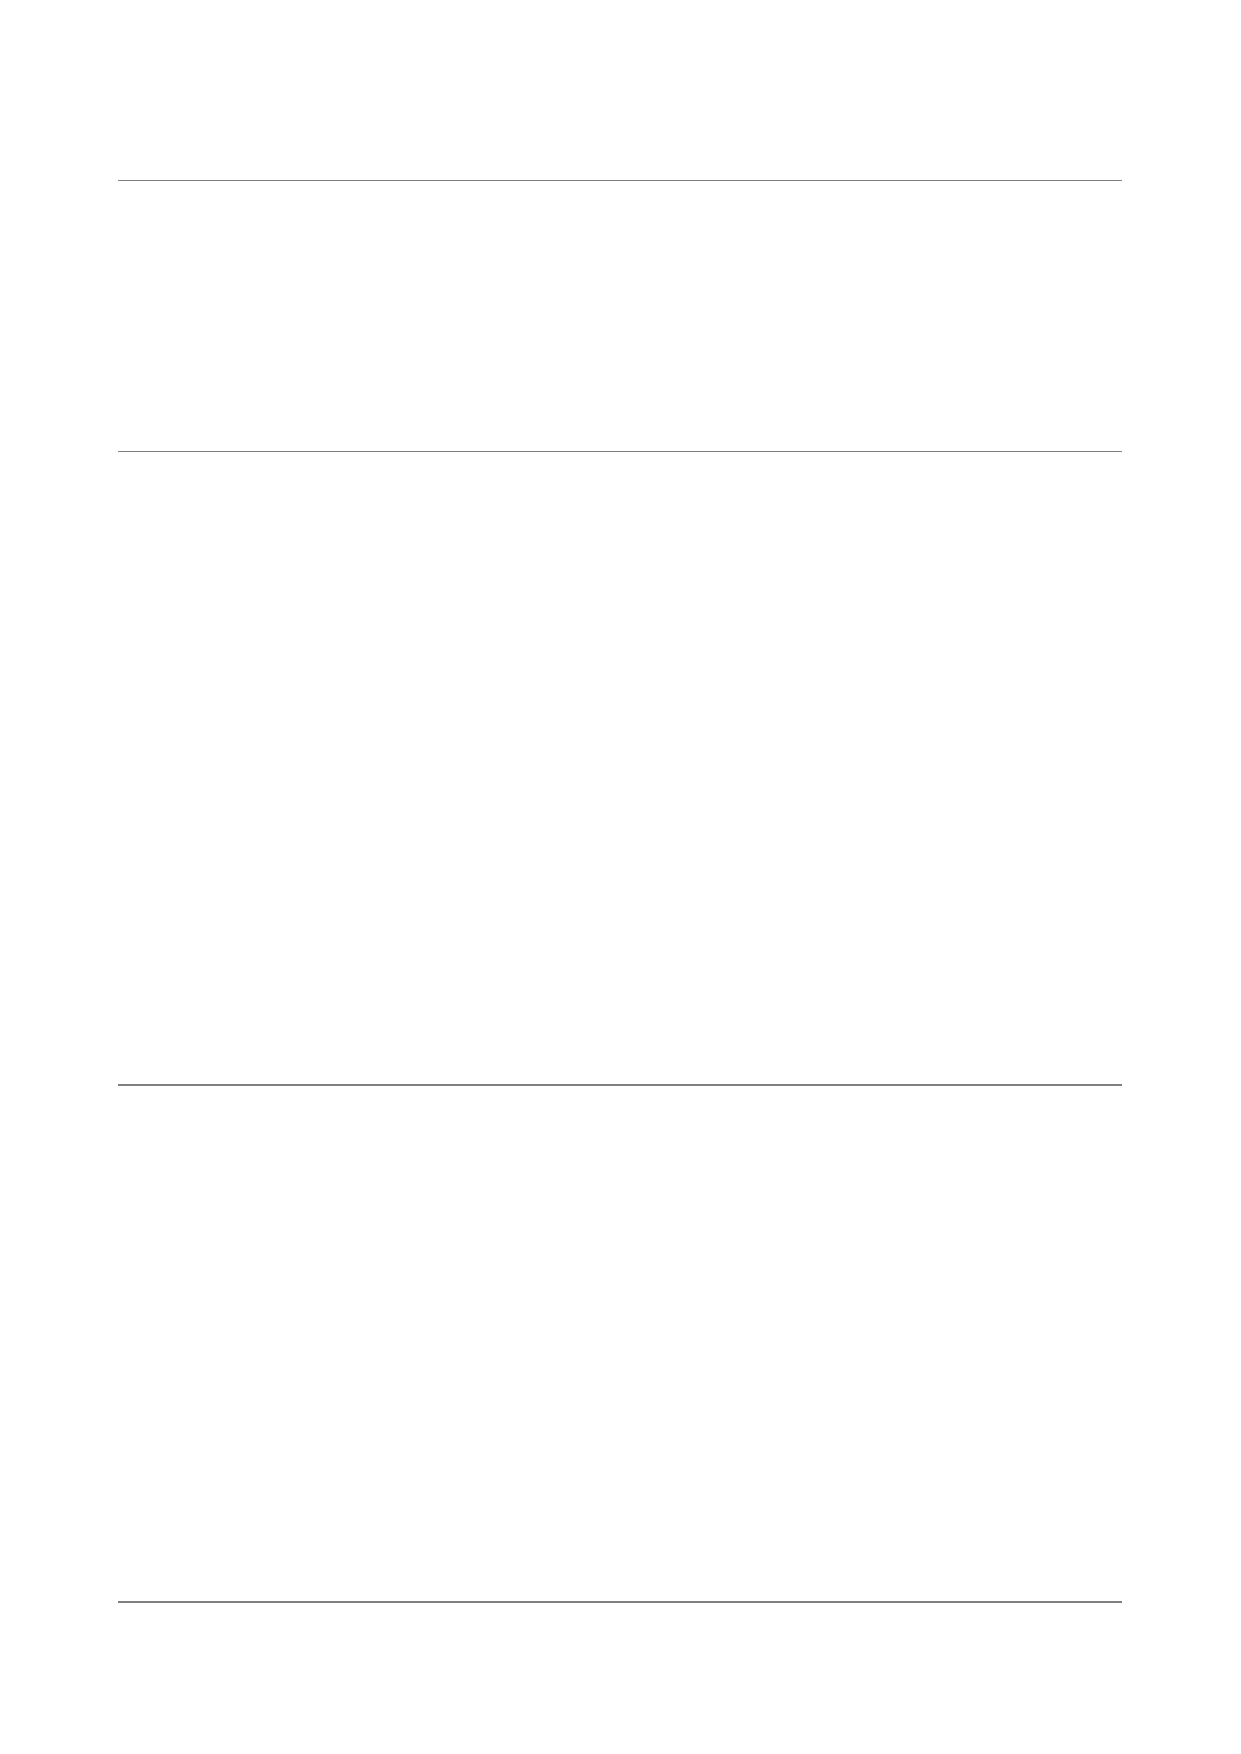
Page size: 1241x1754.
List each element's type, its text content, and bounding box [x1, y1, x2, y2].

text После throw: [118, 923, 1122, 953]
list или код выполнялся нормально [162, 875, 1122, 904]
list throw ловит ошибки логики [162, 336, 1122, 367]
subtitle Одна фраза, которую стоит запомнить [118, 502, 1122, 545]
list JavaScript начинает искать catch [162, 1020, 1122, 1051]
list нет message [162, 1487, 1122, 1518]
text throw { a: 1 }; [118, 1289, 1122, 1313]
text Технически: [118, 1194, 1122, 1223]
subtitle 2. Что можно «бросать» через throw [118, 1135, 1122, 1182]
list try..catch обрабатывает и то, и другое одинаково [162, 386, 1122, 417]
text throw 123; [118, 1242, 1122, 1265]
list была ли ошибка на самом деле [162, 827, 1122, 856]
text throw превращает «плохие данные» в настоящую ошибку [177, 557, 1063, 588]
text Почему: [118, 1390, 1122, 1418]
text 👉 throw — это команда: «Считай, что произошла ошибка прямо здесь» [118, 697, 1122, 761]
list JSON.parse ловит ошибки формата [162, 286, 1122, 317]
text throw "ошибка"; [118, 1265, 1122, 1289]
text Не важно: [118, 780, 1122, 808]
list выполнение немедленно прерывается [162, 973, 1122, 1001]
subtitle 8. Очень коротко (если убрать всё лишнее) [118, 231, 1122, 274]
list нет name [162, 1437, 1122, 1468]
list единая логика обработки [162, 118, 1122, 147]
subtitle 1. Что делает throw простыми словами [118, 638, 1122, 684]
list try..catch теряет смысл [162, 1537, 1122, 1568]
text Но ❌ так делать плохо. [118, 1342, 1122, 1371]
